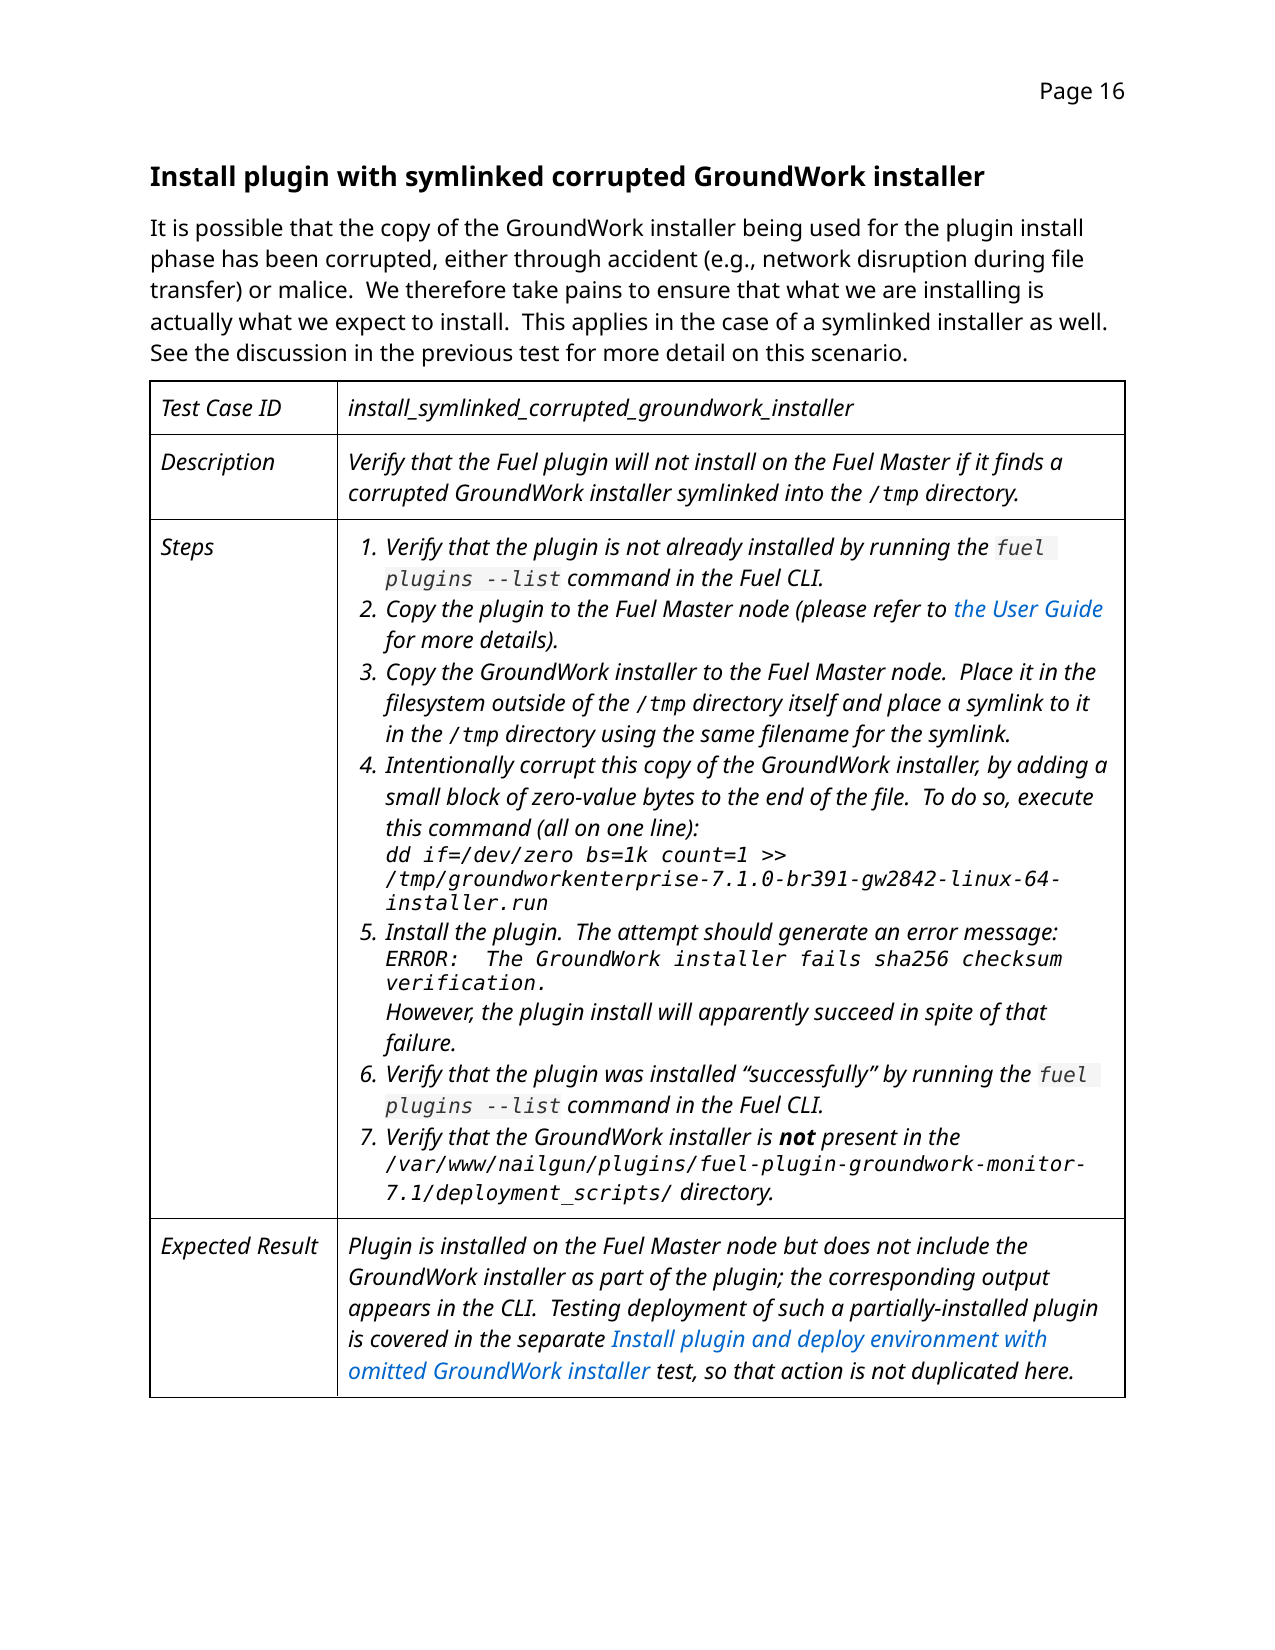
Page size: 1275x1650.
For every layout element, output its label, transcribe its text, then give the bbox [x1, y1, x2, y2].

table_header install_symlinked_corrupted_groundwork_installer [338, 382, 1124, 433]
table_cell Steps [151, 520, 337, 1218]
subtitle Install plugin with symlinked corrupted GroundWork installer [150, 157, 1125, 194]
table_header Test Case ID [151, 382, 337, 433]
table_cell Verify that the plugin is not already installed by running the fuel plugins --list command in the Fuel CLI. Copy the plugin to the Fuel Master node (please refer to the User Guide for more details). Copy the GroundWork installer to the Fuel Master node. Place it in the filesystem outside of the /tmp directory itself and place a symlink to it in the /tmp directory using the same filename for the symlink. Intentionally corrupt this copy of the GroundWork installer, by adding a small block of zero-value bytes to the end of the file. To do so, execute this command (all on one line): dd if=/dev/zero bs=1k count=1 >> /tmp/groundworkenterprise-7.1.0-br391-gw2842-linux-64-installer.run Install the plugin. The attempt should generate an error message: ERROR: The GroundWork installer fails sha256 checksum verification. However, the plugin install will apparently succeed in spite of that failure. Verify that the plugin was installed “successfully” by running the fuel plugins --list command in the Fuel CLI. Verify that the GroundWork installer is not present in the /var/www/nailgun/plugins/fuel-plugin-groundwork-monitor-7.1/deployment_scripts/ directory. [338, 520, 1124, 1218]
table_cell Expected Result [151, 1219, 337, 1396]
text It is possible that the copy of the GroundWork installer being used for the plugin install phase has been corrupted, either through accident (e.g., network disruption during file transfer) or malice. We therefore take pains to ensure that what we are installing is actually what we expect to install. This applies in the case of a symlinked installer as well. See the discussion in the previous test for more detail on this scenario. [150, 212, 1125, 368]
table_cell Description [151, 435, 337, 518]
table_cell Plugin is installed on the Fuel Master node but does not include the GroundWork installer as part of the plugin; the corresponding output appears in the CLI. Testing deployment of such a partially-installed plugin is covered in the separate Install plugin and deploy environment with omitted GroundWork installer test, so that action is not duplicated here. [338, 1219, 1124, 1396]
table_cell Verify that the Fuel plugin will not install on the Fuel Master if it finds a corrupted GroundWork installer symlinked into the /tmp directory. [338, 435, 1124, 518]
